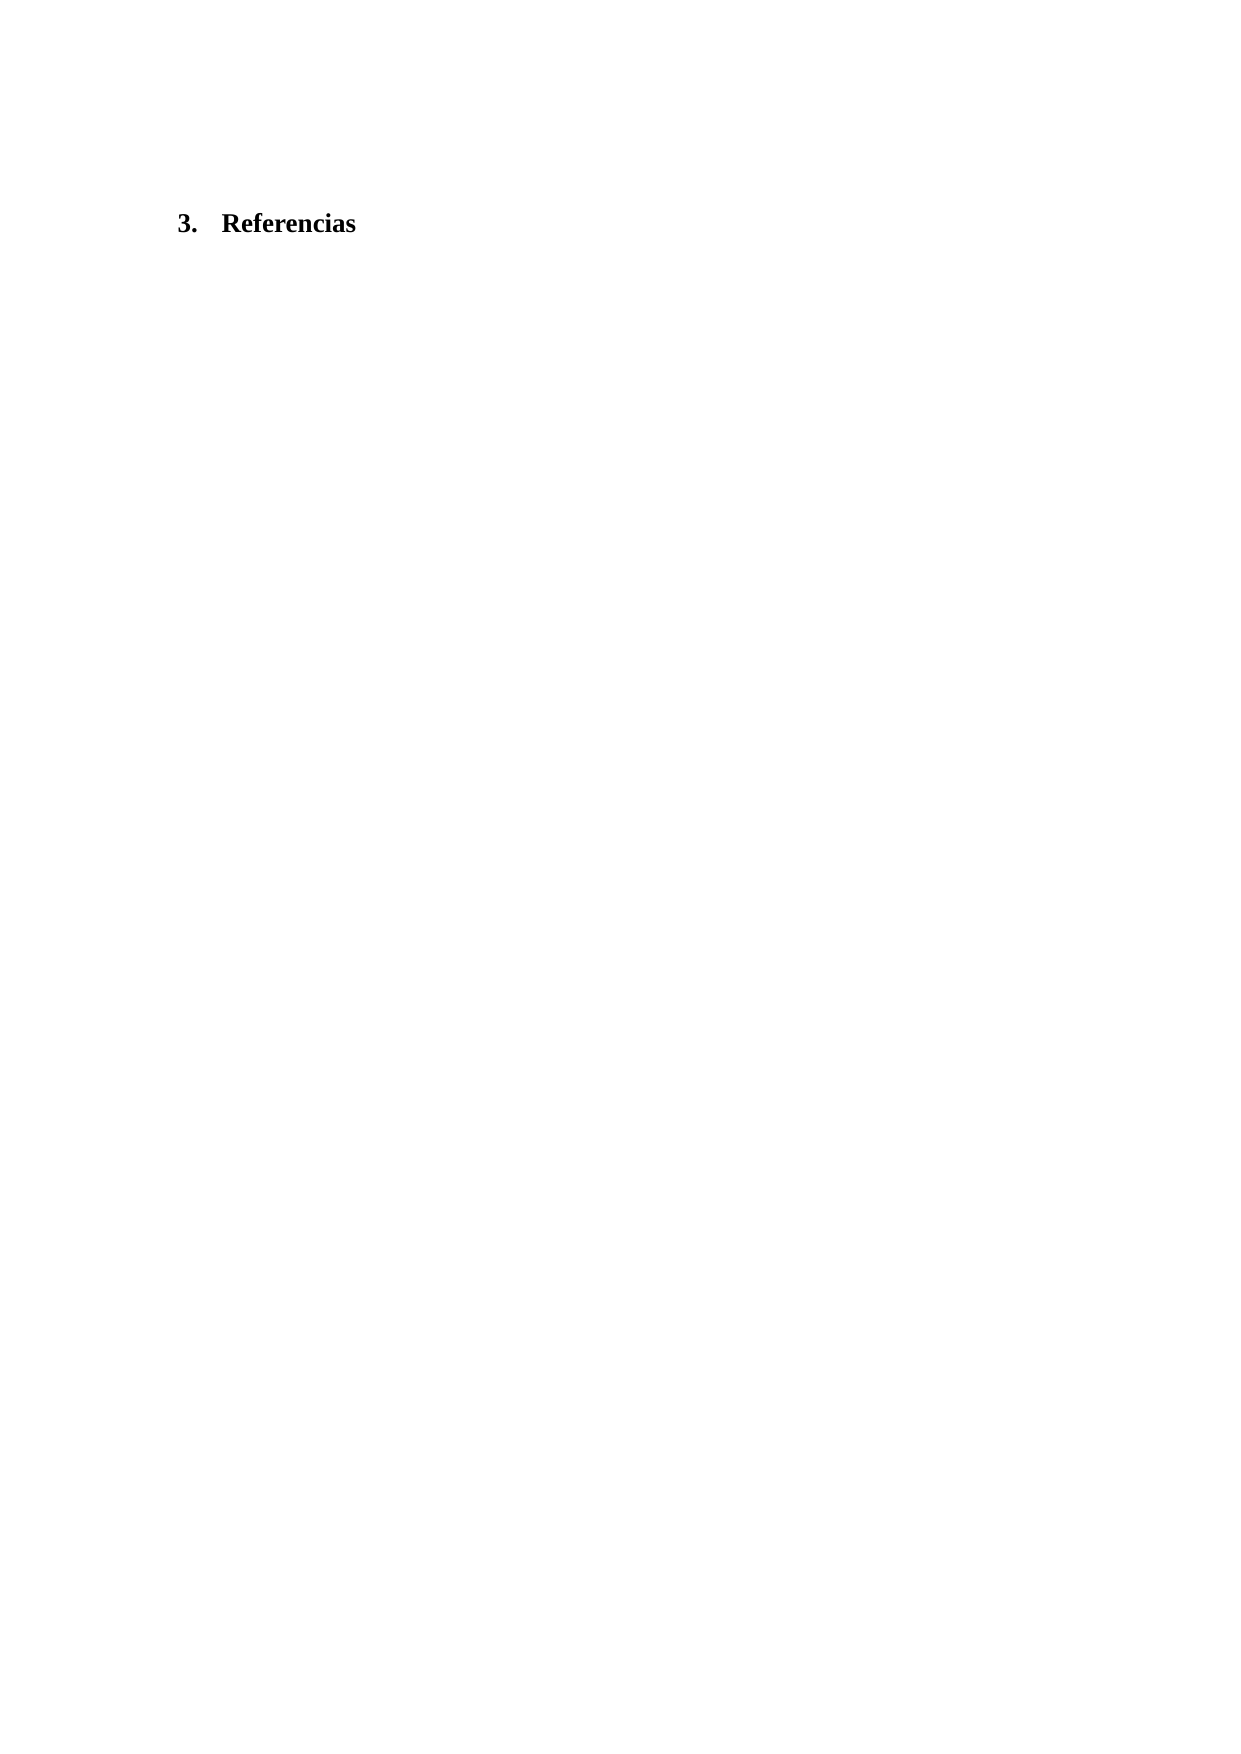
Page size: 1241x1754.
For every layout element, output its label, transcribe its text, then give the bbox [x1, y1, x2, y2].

title Referencias [177, 207, 1063, 238]
